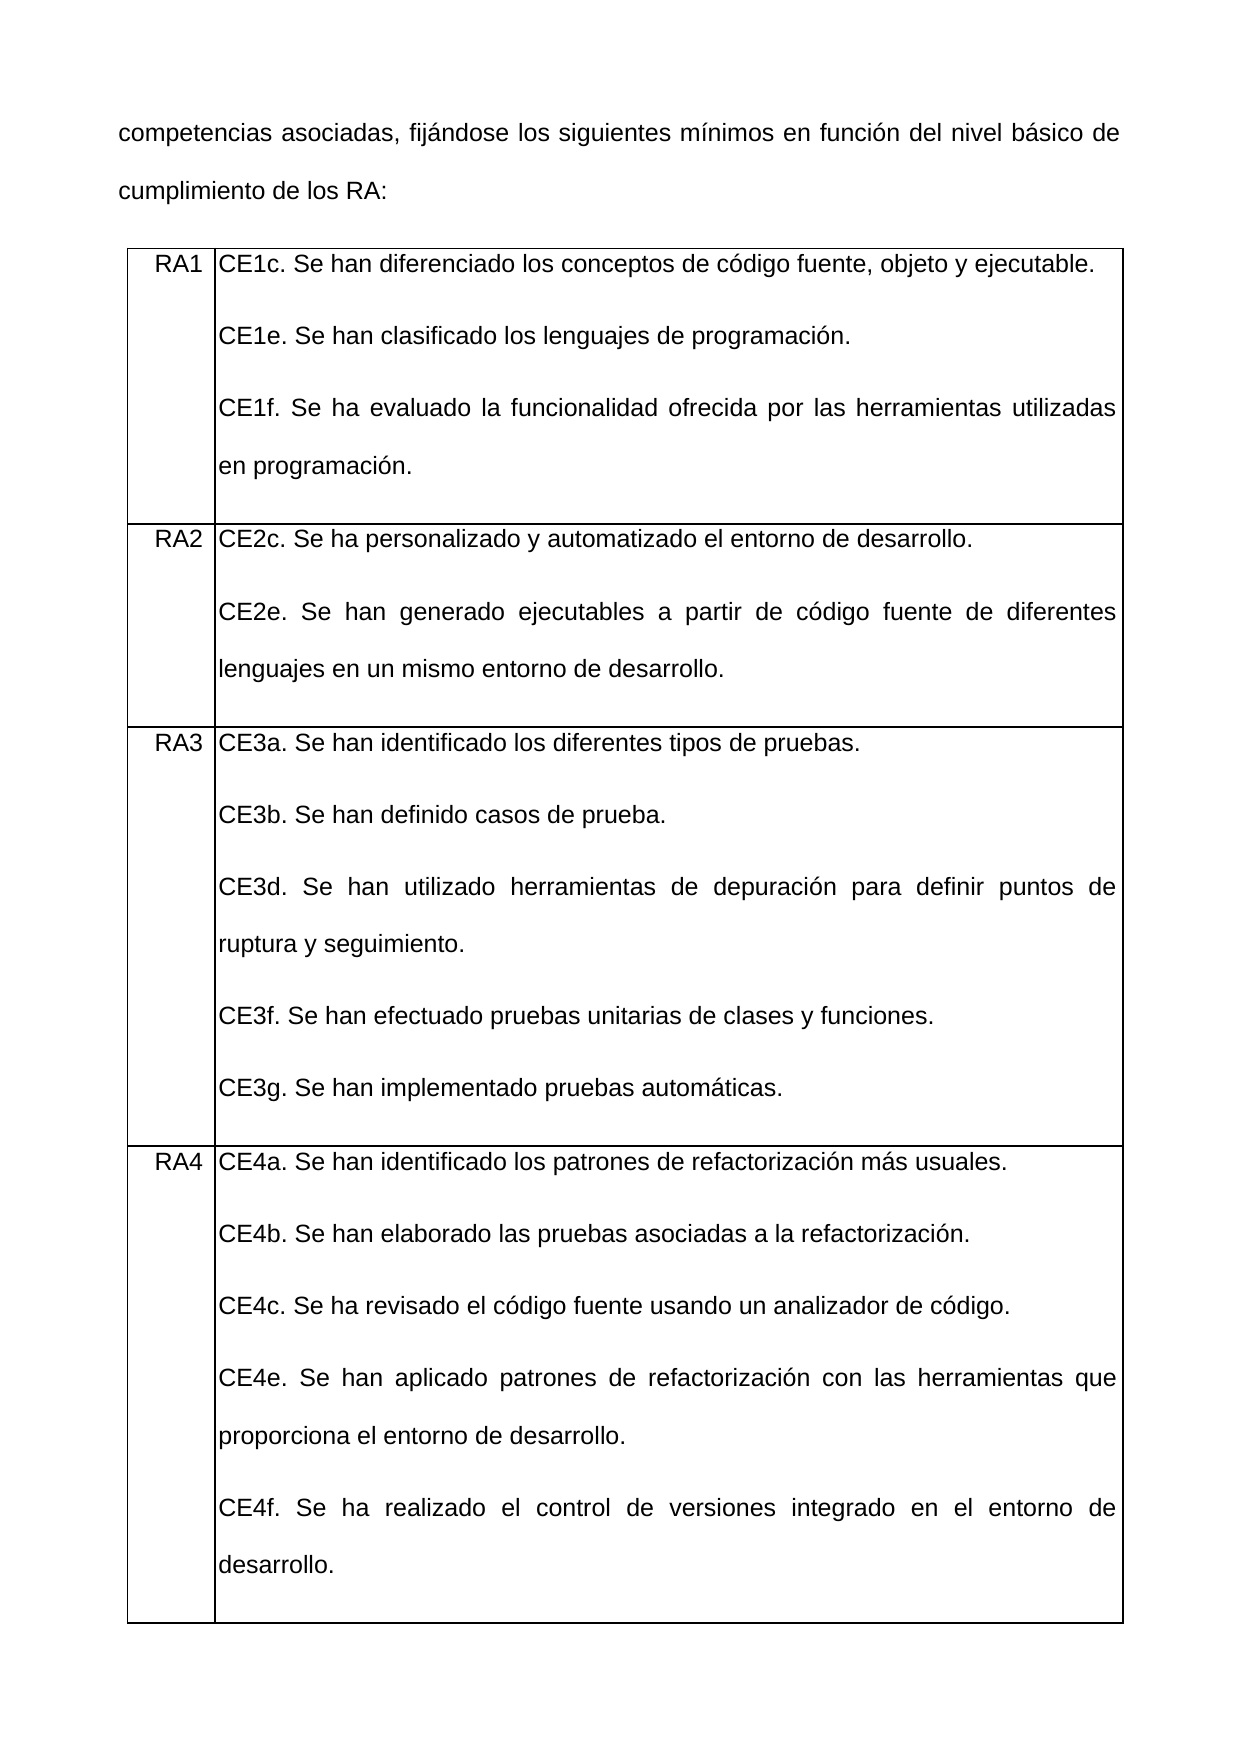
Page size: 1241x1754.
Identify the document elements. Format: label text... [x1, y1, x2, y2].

table_cell CE3a. Se han identificado los diferentes tipos de pruebas. CE3b. Se han definido casos de prueba. CE3d. Se han utilizado herramientas de depuración para definir puntos de ruptura y seguimiento. CE3f. Se han efectuado pruebas unitarias de clases y funciones. CE3g. Se han implementado pruebas automáticas. [216, 728, 1122, 1145]
table_cell CE2c. Se ha personalizado y automatizado el entorno de desarrollo. CE2e. Se han generado ejecutables a partir de código fuente de diferentes lenguajes en un mismo entorno de desarrollo. [216, 525, 1122, 726]
table_cell RA4 [128, 1147, 214, 1622]
table_header CE1c. Se han diferenciado los conceptos de código fuente, objeto y ejecutable. CE1e. Se han clasificado los lenguajes de programación. CE1f. Se ha evaluado la funcionalidad ofrecida por las herramientas utilizadas en programación. [216, 249, 1122, 523]
table_cell CE4a. Se han identificado los patrones de refactorización más usuales. CE4b. Se han elaborado las pruebas asociadas a la refactorización. CE4c. Se ha revisado el código fuente usando un analizador de código. CE4e. Se han aplicado patrones de refactorización con las herramientas que proporciona el entorno de desarrollo. CE4f. Se ha realizado el control de versiones integrado en el entorno de desarrollo. [216, 1147, 1122, 1622]
text competencias asociadas, fijándose los siguientes mínimos en función del nivel básico de cumplimiento de los RA: [118, 118, 1122, 204]
table_cell RA2 [128, 525, 214, 726]
table_header RA1 [128, 249, 214, 523]
table_cell RA3 [128, 728, 214, 1145]
